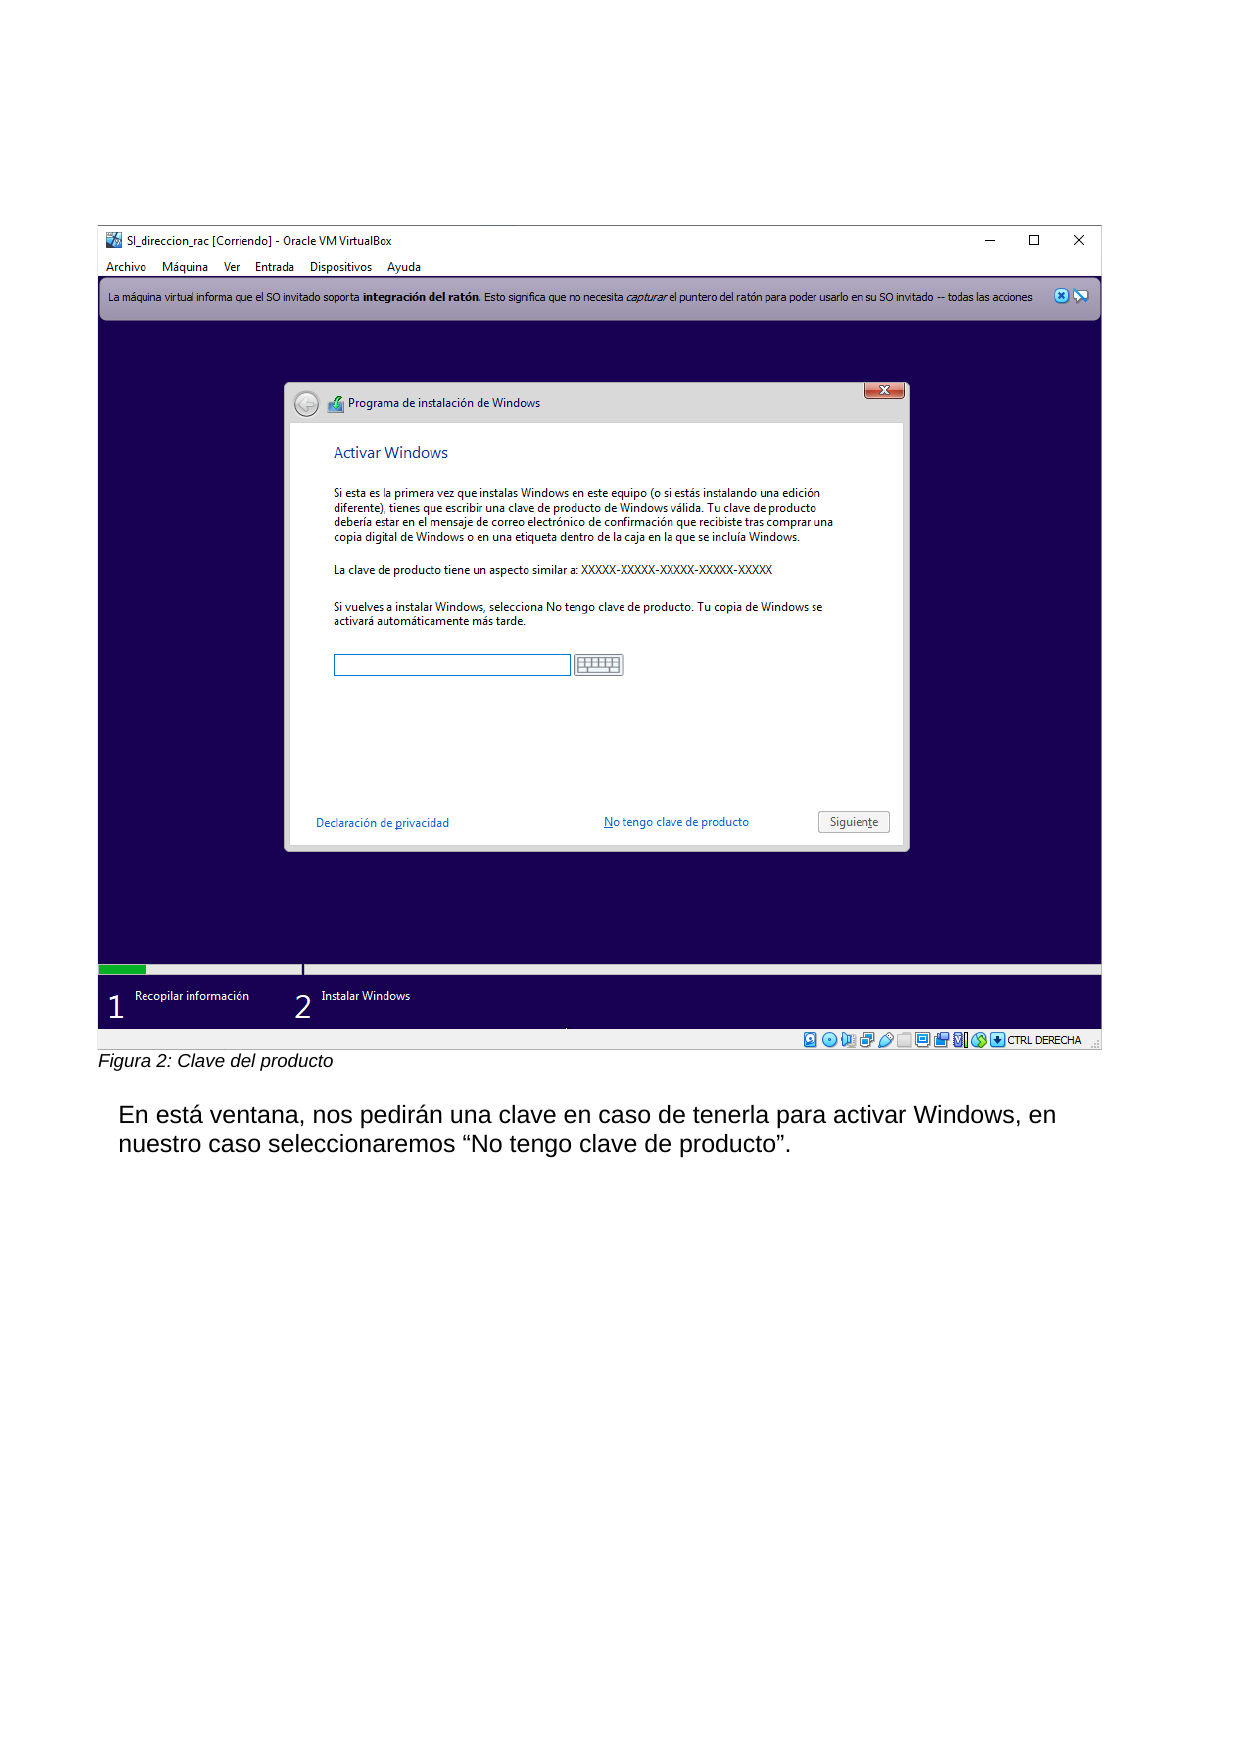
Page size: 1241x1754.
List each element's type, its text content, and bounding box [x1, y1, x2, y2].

text En está ventana, nos pedirán una clave en caso de tenerla para activar Windows, en nuestro caso seleccionaremos “No tengo clave de producto”. [118, 1100, 1122, 1157]
text Figura 2: Clave del producto [98, 1050, 1102, 1071]
picture [97, 225, 1102, 1050]
